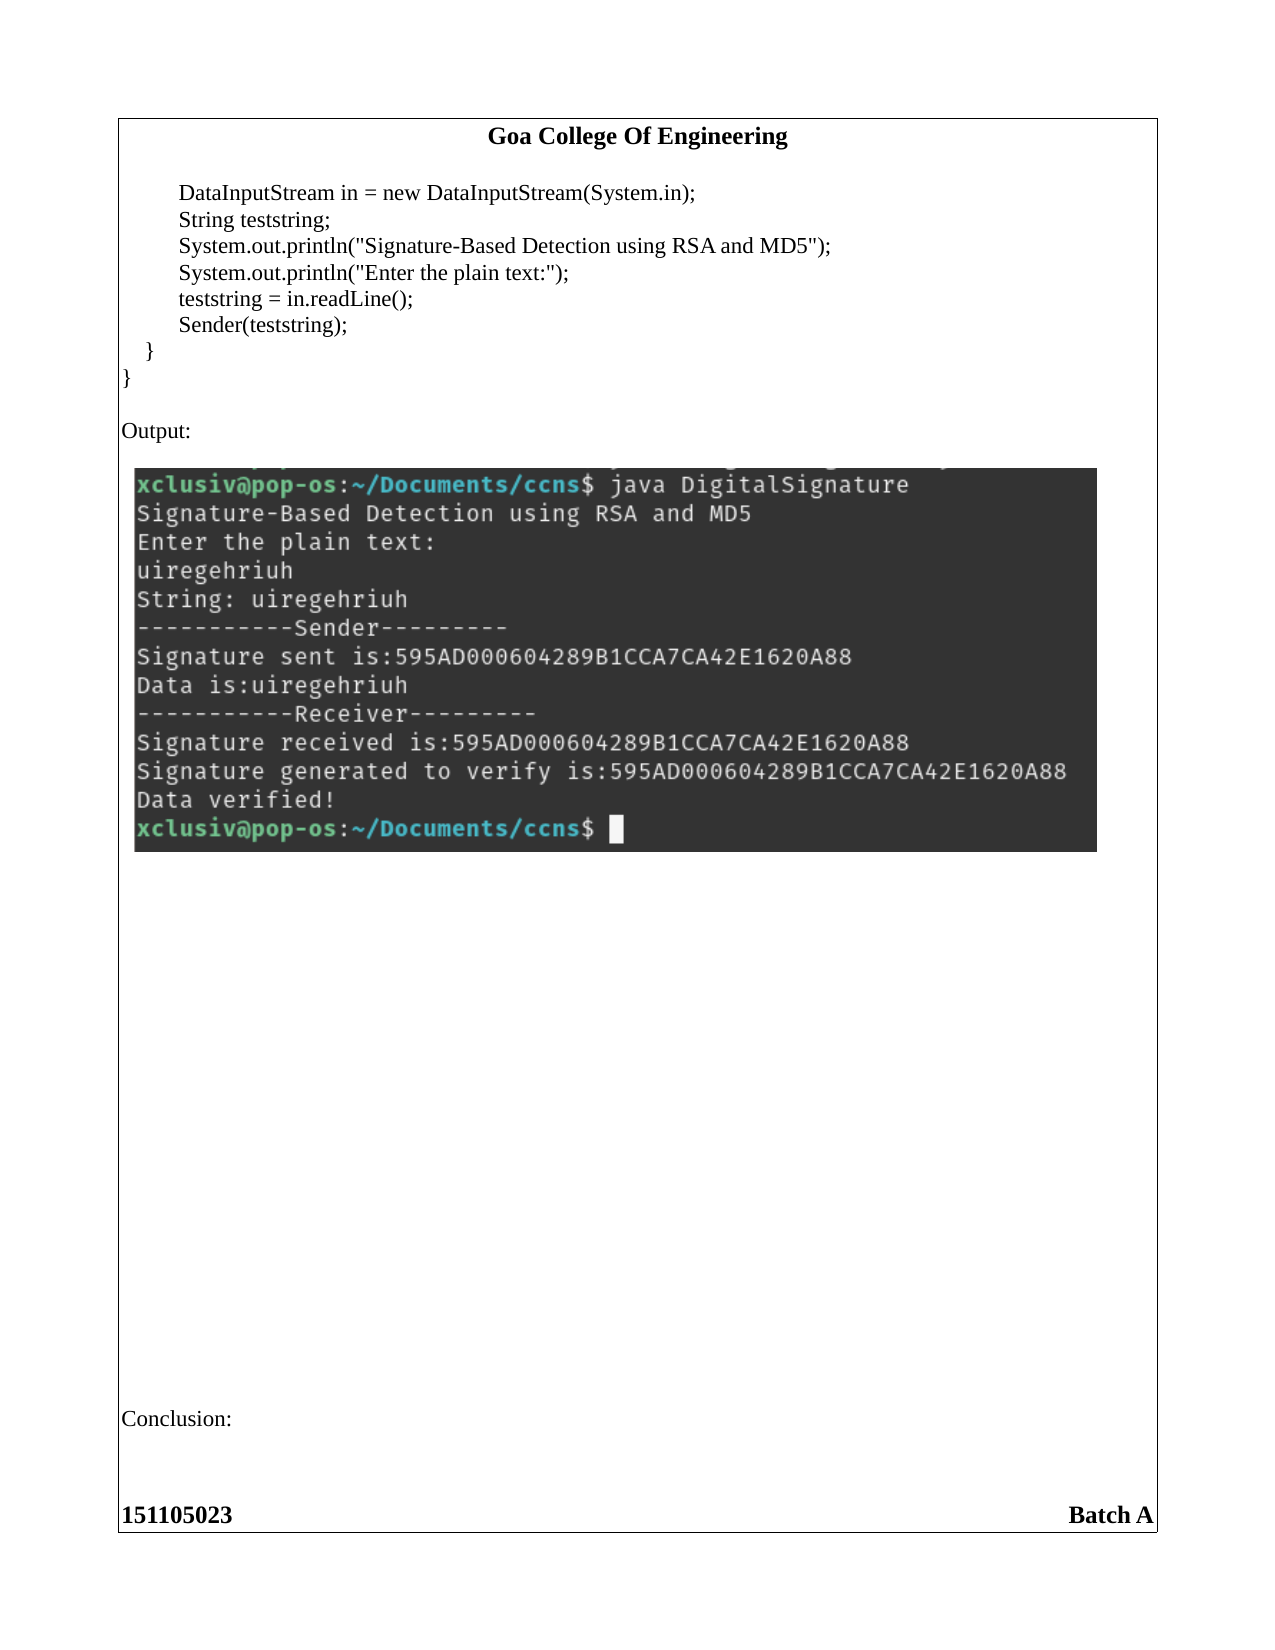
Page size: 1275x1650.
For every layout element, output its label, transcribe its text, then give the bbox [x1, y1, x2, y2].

text teststring = in.readLine(); [121, 285, 1154, 311]
text Conclusion: [121, 1405, 1154, 1432]
text DataInputStream in = new DataInputStream(System.in); [121, 179, 1154, 206]
text Output: [121, 417, 1154, 443]
text } [121, 364, 1154, 390]
text System.out.println("Enter the plain text:"); [121, 258, 1154, 285]
text System.out.println("Signature-Based Detection using RSA and MD5"); [121, 232, 1154, 258]
text String teststring; [121, 206, 1154, 232]
text } [121, 338, 1154, 364]
text Sender(teststring); [121, 311, 1154, 338]
